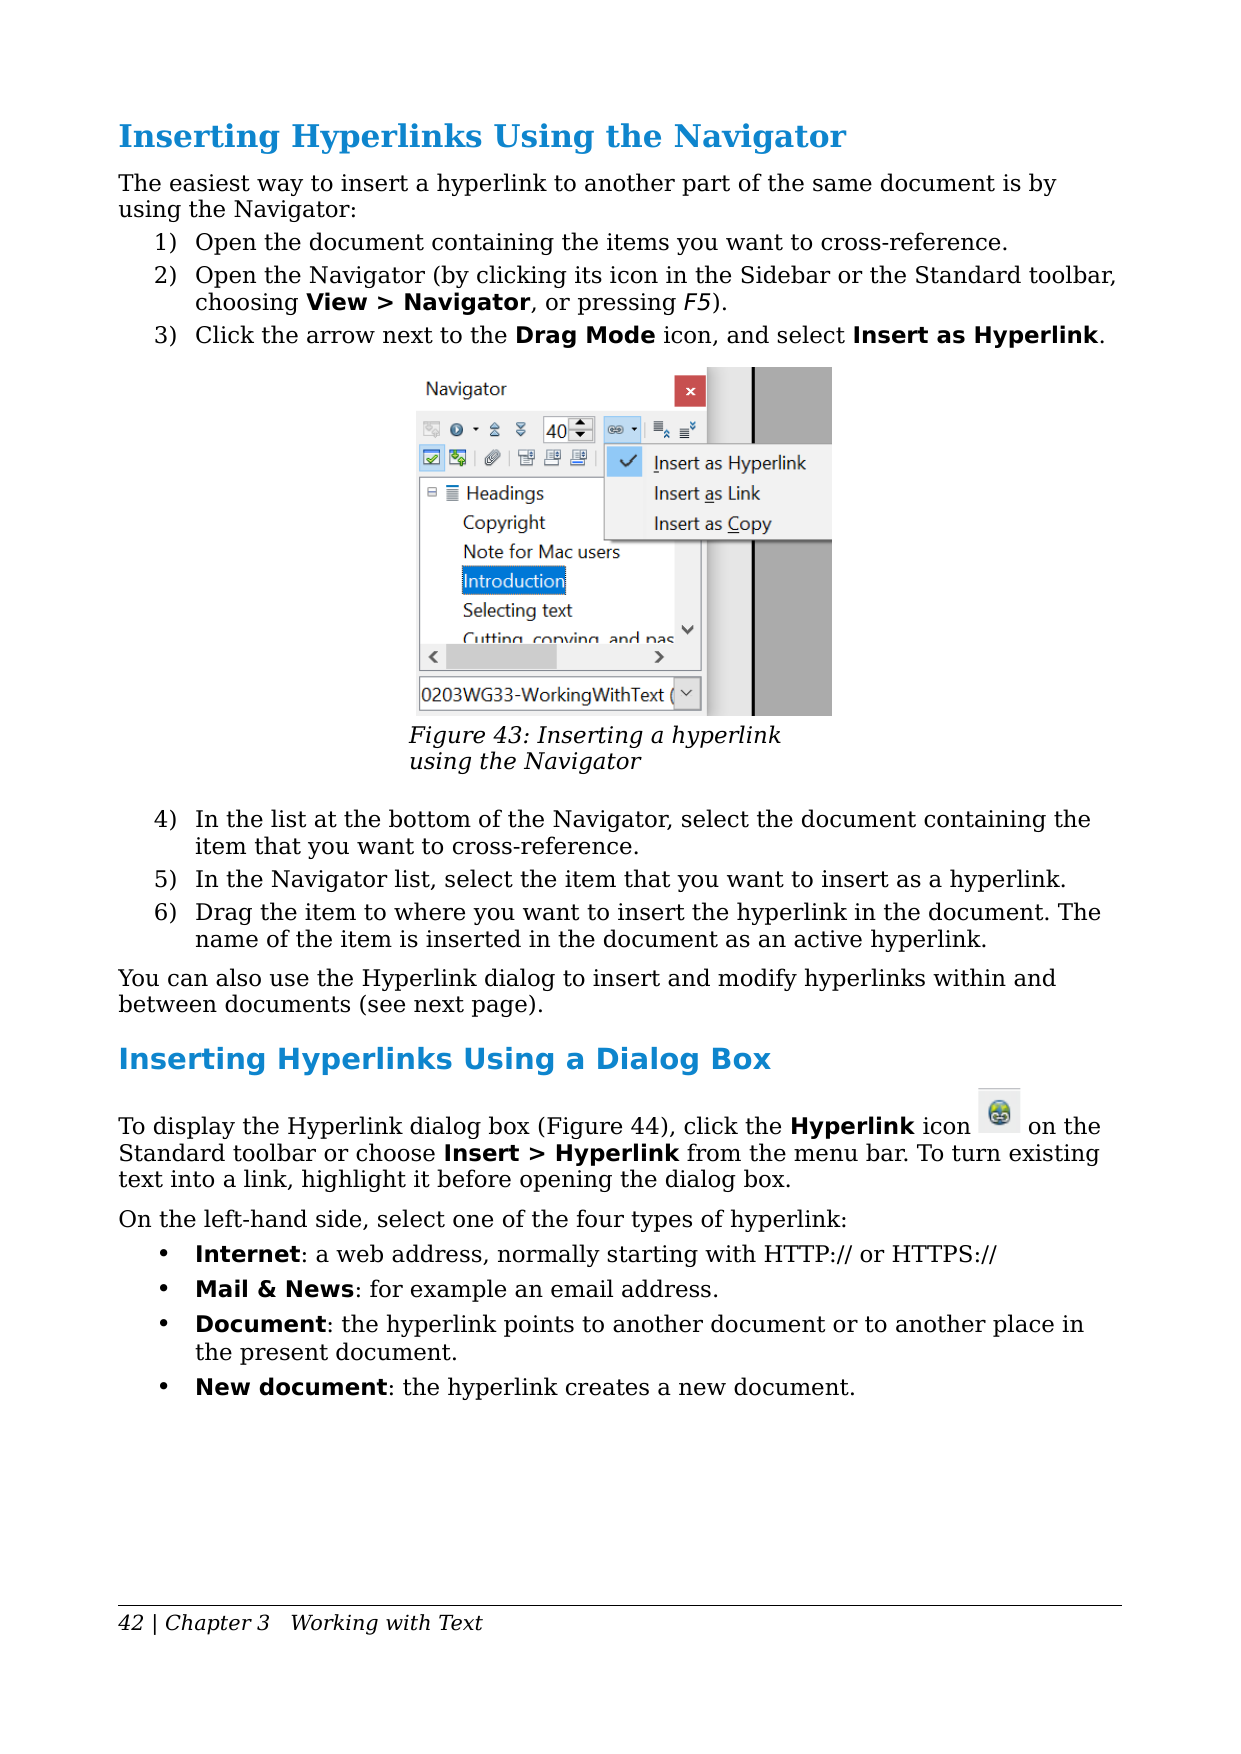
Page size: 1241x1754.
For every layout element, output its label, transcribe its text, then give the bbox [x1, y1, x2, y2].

subtitle Inserting Hyperlinks Using the Navigator [118, 118, 1122, 155]
text To display the Hyperlink dialog box (Figure 44), click the Hyperlink icon on the Standard toolbar or choose Insert > Hyperlink from the menu bar. To turn existing text into a link, highlight it before opening the dialog box. [118, 1089, 1122, 1193]
list Mail & News: for example an email address. [156, 1274, 1122, 1303]
picture [416, 367, 832, 716]
list Drag the item to where you want to insert the hyperlink in the document. The name of the item is inserted in the document as an active hyperlink. [177, 899, 1122, 952]
list The easiest way to insert a hyperlink to another part of the same document is by using the Navigator: [118, 170, 1122, 223]
text Figure 43: Inserting a hyperlink using the Navigator [409, 722, 832, 775]
list Open the document containing the items you want to cross-reference. [177, 229, 1122, 256]
list In the list at the bottom of the Navigator, select the document containing the item that you want to cross-reference. [177, 807, 1122, 860]
list Internet: a web address, normally starting with HTTP:// or HTTPS:// [156, 1239, 1122, 1268]
subtitle Inserting Hyperlinks Using a Dialog Box [118, 1043, 1122, 1077]
list Click the arrow next to the Drag Mode icon, and select Insert as Hyperlink. [177, 322, 1122, 349]
list In the Navigator list, select the item that you want to insert as a hyperlink. [177, 866, 1122, 893]
picture [978, 1088, 1021, 1133]
text You can also use the Hyperlink dialog to insert and modify hyperlinks within and between documents (see next page). [118, 965, 1122, 1018]
list On the left-hand side, select one of the four types of hyperlink: [118, 1206, 1122, 1232]
list New document: the hyperlink creates a new document. [156, 1372, 1122, 1401]
list Open the Navigator (by clicking its icon in the Sidebar or the Standard toolbar, choosing View > Navigator, or pressing F5). [177, 262, 1122, 316]
list Document: the hyperlink points to another document or to another place in the present document. [156, 1310, 1122, 1366]
